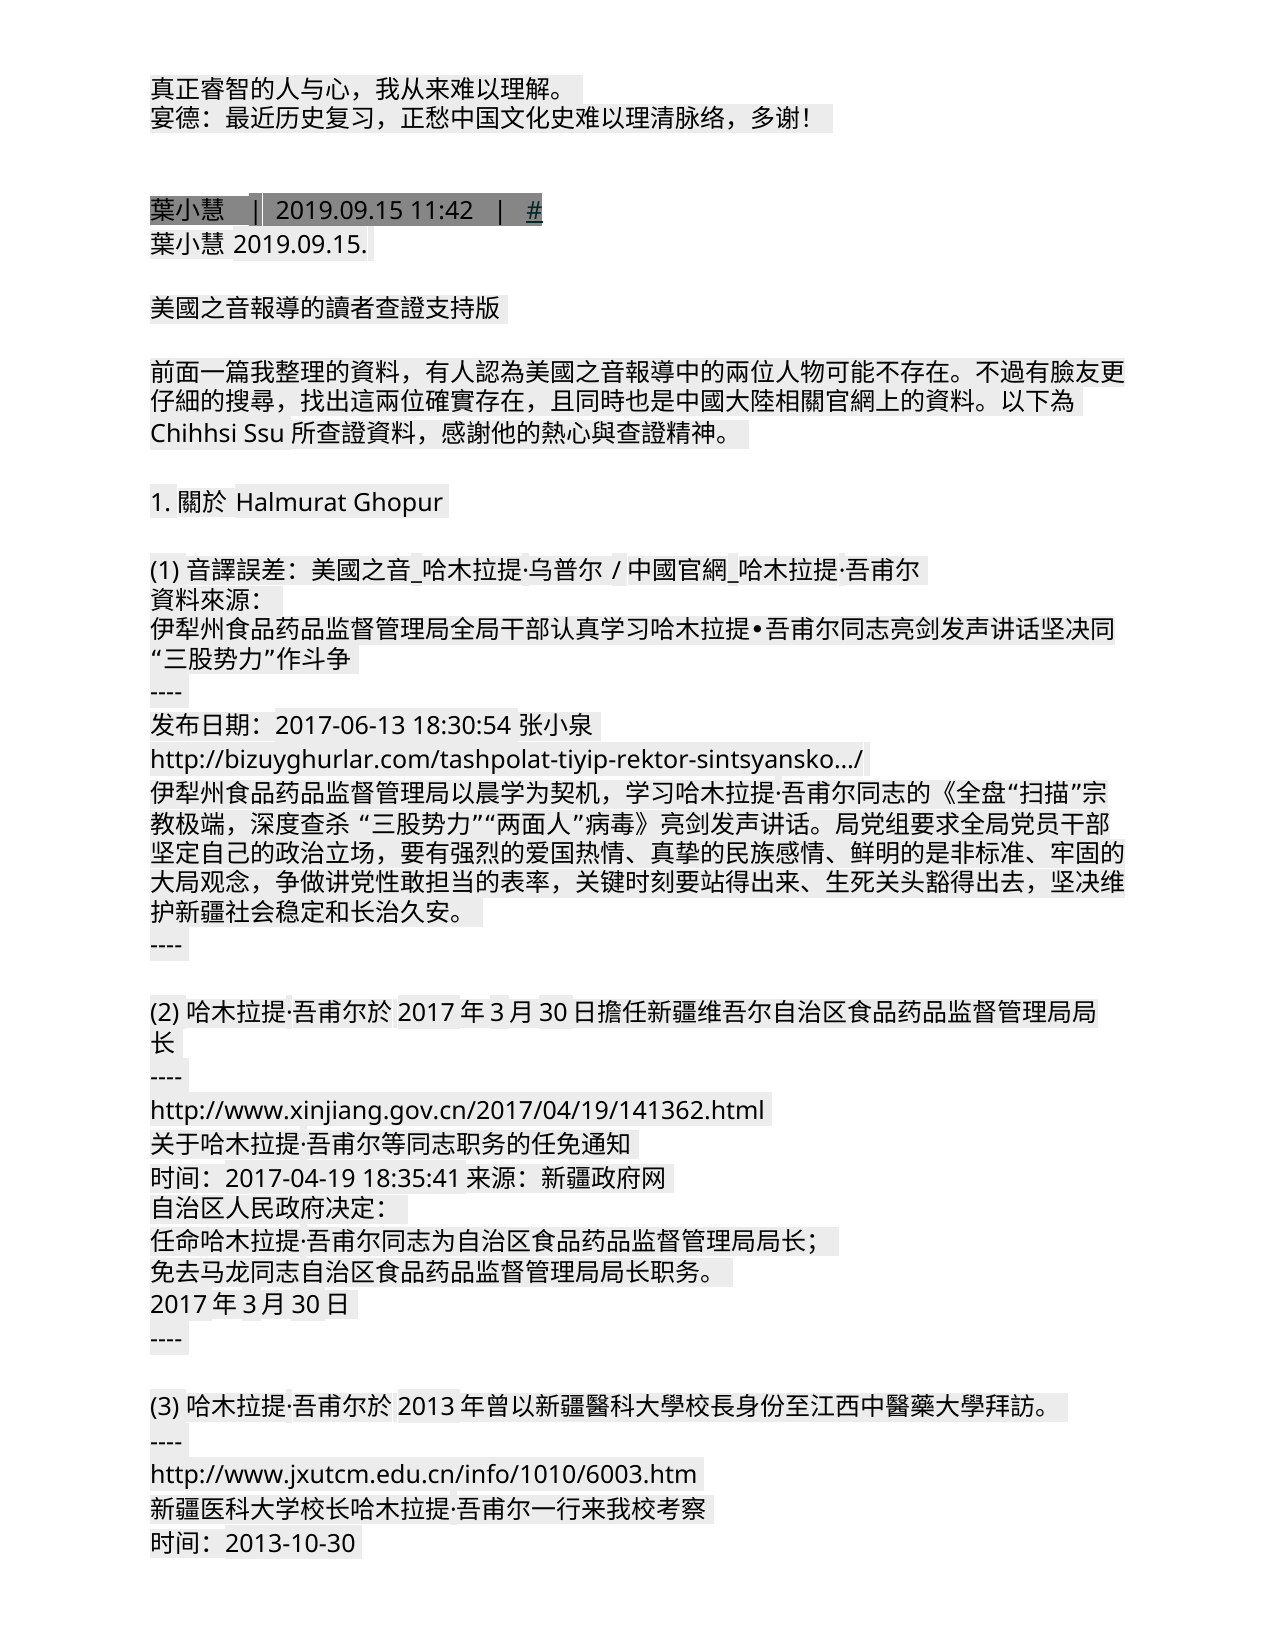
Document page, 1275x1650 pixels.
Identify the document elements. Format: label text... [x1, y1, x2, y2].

text 葉小慧 2019.09.15. 美國之音報導的讀者查證支持版 前面一篇我整理的資料，有人認為美國之音報導中的兩位人物可能不存在。不過有臉友更仔細的搜尋，找出這兩位確實存在，且同時也是中國大陸相關官網上的資料。以下為 Chihhsi Ssu 所查證資料，感謝他的熱心與查證精神。 1. 關於 Halmurat Ghopur (1) 音譯誤差：美國之音_哈木拉提·乌普尔 / 中國官網_哈木拉提·吾甫尔 資料來源： 伊犁州食品药品监督管理局全局干部认真学习哈木拉提•吾甫尔同志亮剑发声讲话坚决同“三股势力”作斗争 ---- 发布日期：2017-06-13 18:30:54 张小泉 http://bizuyghurlar.com/tashpolat-tiyip-rektor-sintsyansko…/ 伊犁州食品药品监督管理局以晨学为契机，学习哈木拉提·吾甫尔同志的《全盘“扫描”宗教极端，深度查杀 “三股势力”“两面人”病毒》亮剑发声讲话。局党组要求全局党员干部坚定自己的政治立场，要有强烈的爱国热情、真挚的民族感情、鲜明的是非标准、牢固的大局观念，争做讲党性敢担当的表率，关键时刻要站得出来、生死关头豁得出去，坚决维护新疆社会稳定和长治久安。 ---- (2) 哈木拉提·吾甫尔於2017年3月30日擔任新疆维吾尔自治区食品药品监督管理局局长 ---- http://www.xinjiang.gov.cn/2017/04/19/141362.html 关于哈木拉提·吾甫尔等同志职务的任免通知 时间：2017-04-19 18:35:41来源：新疆政府网 自治区人民政府决定： 任命哈木拉提·吾甫尔同志为自治区食品药品监督管理局局长； 免去马龙同志自治区食品药品监督管理局局长职务。 2017年3月30日 ---- (3) 哈木拉提·吾甫尔於2013年曾以新疆醫科大學校長身份至江西中醫藥大學拜訪。 ---- http://www.jxutcm.edu.cn/info/1010/6003.htm 新疆医科大学校长哈木拉提·吾甫尔一行来我校考察 时间：2013-10-30 [150, 226, 1125, 1559]
text 葉小慧 | 2019.09.15 11:42 | # [150, 192, 1125, 226]
text 真正睿智的人与心，我从来难以理解。 宴德：最近历史复习，正愁中国文化史难以理清脉络，多谢！ [150, 75, 1125, 167]
